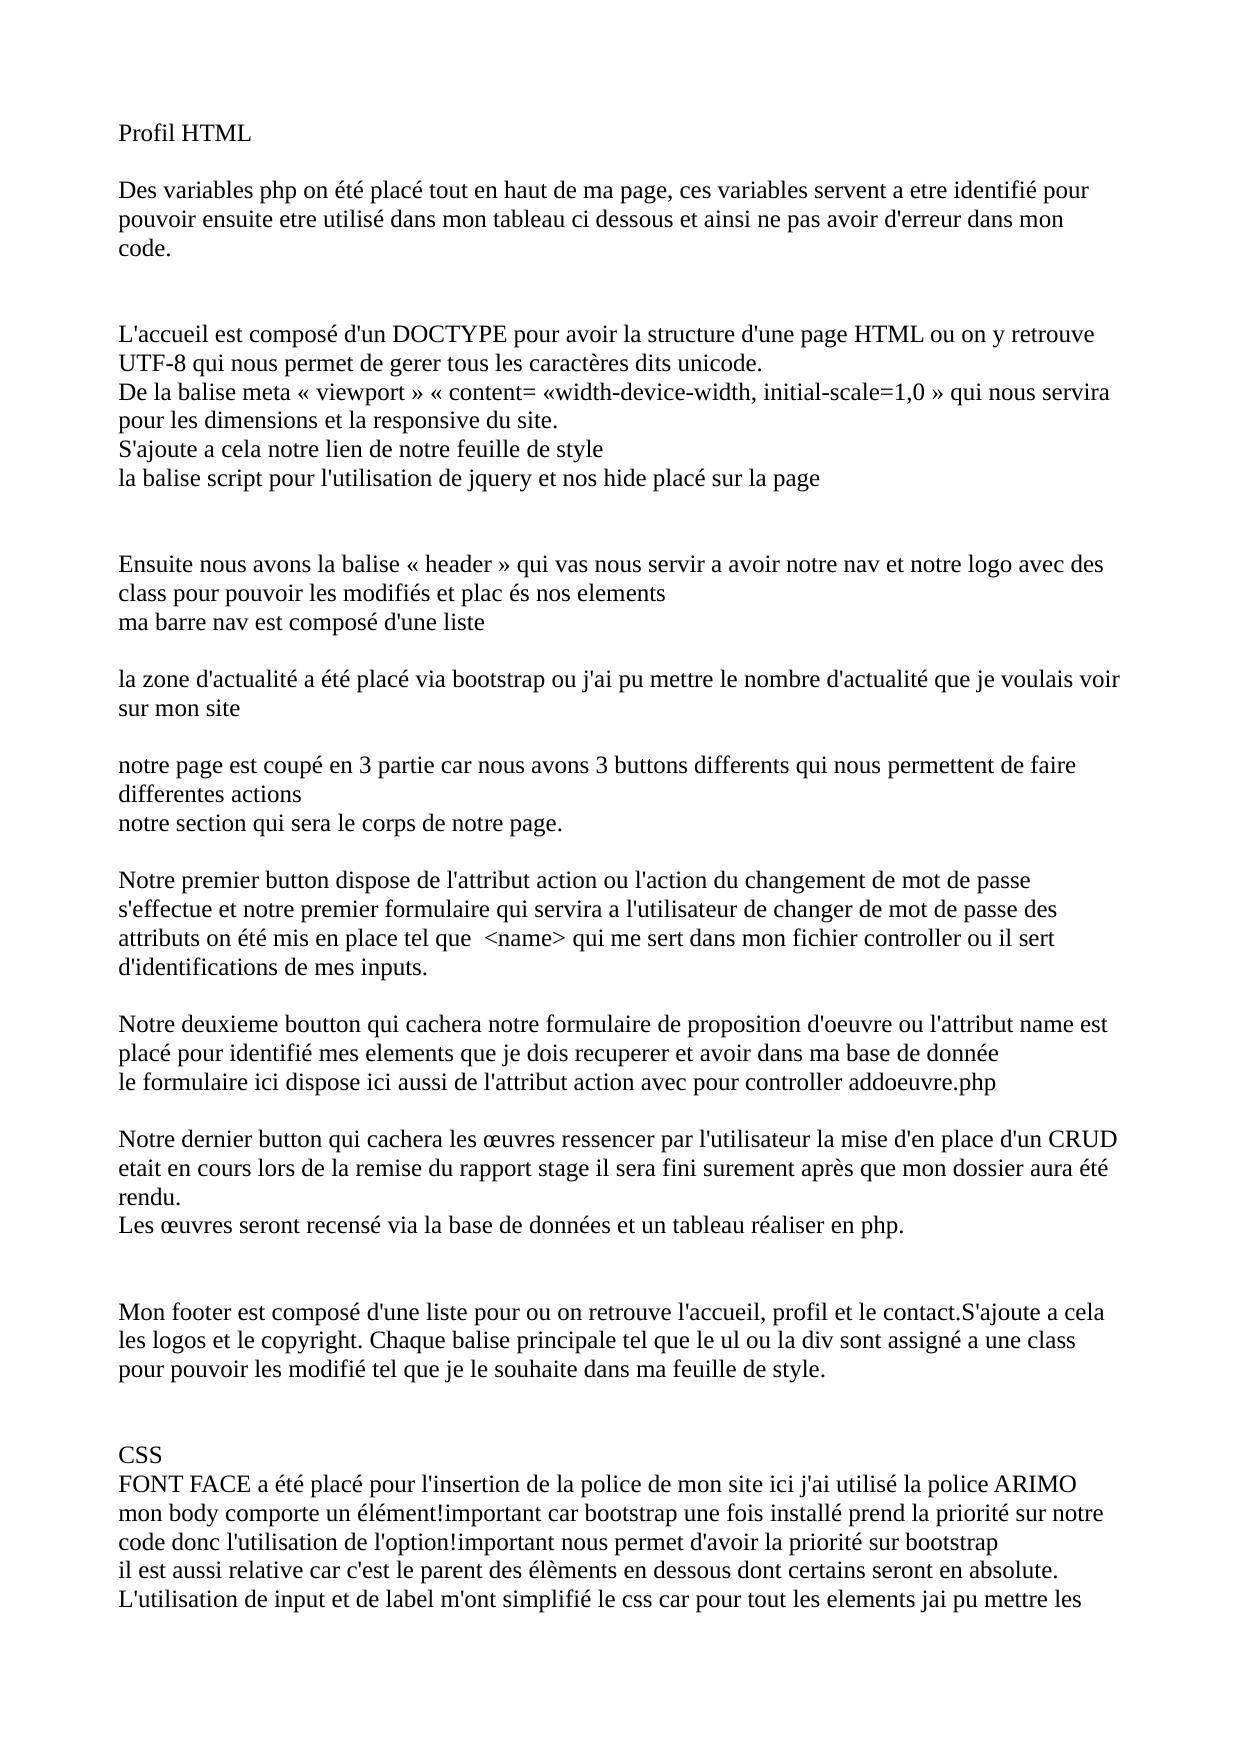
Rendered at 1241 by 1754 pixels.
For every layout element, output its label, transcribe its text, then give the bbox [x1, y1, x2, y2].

text Profil HTML [118, 118, 1122, 147]
text Ensuite nous avons la balise « header » qui vas nous servir a avoir notre nav et notre logo avec des class pour pouvoir les modifiés et plac és nos elements ma barre nav est composé d'une liste [118, 549, 1122, 664]
text mon body comporte un élément!important car bootstrap une fois installé prend la priorité sur notre code donc l'utilisation de l'option!important nous permet d'avoir la priorité sur bootstrap [118, 1498, 1122, 1556]
text notre section qui sera le corps de notre page. [118, 808, 1122, 837]
text le formulaire ici dispose ici aussi de l'attribut action avec pour controller addoeuvre.php [118, 1067, 1122, 1096]
text Mon footer est composé d'une liste pour ou on retrouve l'accueil, profil et le contact.S'ajoute a cela les logos et le copyright. Chaque balise principale tel que le ul ou la div sont assigné a une class pour pouvoir les modifié tel que je le souhaite dans ma feuille de style. [118, 1297, 1122, 1383]
text Notre deuxieme boutton qui cachera notre formulaire de proposition d'oeuvre ou l'attribut name est placé pour identifié mes elements que je dois recuperer et avoir dans ma base de donnée [118, 1009, 1122, 1067]
text Notre dernier button qui cachera les œuvres ressencer par l'utilisateur la mise d'en place d'un CRUD etait en cours lors de la remise du rapport stage il sera fini surement après que mon dossier aura été rendu. Les œuvres seront recensé via la base de données et un tableau réaliser en php. [118, 1124, 1122, 1268]
text Notre premier button dispose de l'attribut action ou l'action du changement de mot de passe s'effectue et notre premier formulaire qui servira a l'utilisateur de changer de mot de passe des attributs on été mis en place tel que <name> qui me sert dans mon fichier controller ou il sert d'identifications de mes inputs. [118, 837, 1122, 1009]
text il est aussi relative car c'est le parent des élèments en dessous dont certains seront en absolute. L'utilisation de input et de label m'ont simplifié le css car pour tout les elements jai pu mettre les [118, 1556, 1122, 1613]
text Des variables php on été placé tout en haut de ma page, ces variables servent a etre identifié pour pouvoir ensuite etre utilisé dans mon tableau ci dessous et ainsi ne pas avoir d'erreur dans mon code. [118, 176, 1122, 262]
text L'accueil est composé d'un DOCTYPE pour avoir la structure d'une page HTML ou on y retrouve UTF-8 qui nous permet de gerer tous les caractères dits unicode. De la balise meta « viewport » « content= «width-device-width, initial-scale=1,0 » qui nous servira pour les dimensions et la responsive du site. S'ajoute a cela notre lien de notre feuille de style la balise script pour l'utilisation de jquery et nos hide placé sur la page [118, 319, 1122, 521]
text CSS FONT FACE a été placé pour l'insertion de la police de mon site ici j'ai utilisé la police ARIMO [118, 1441, 1122, 1498]
text la zone d'actualité a été placé via bootstrap ou j'ai pu mettre le nombre d'actualité que je voulais voir sur mon site notre page est coupé en 3 partie car nous avons 3 buttons differents qui nous permettent de faire differentes actions [118, 664, 1122, 808]
